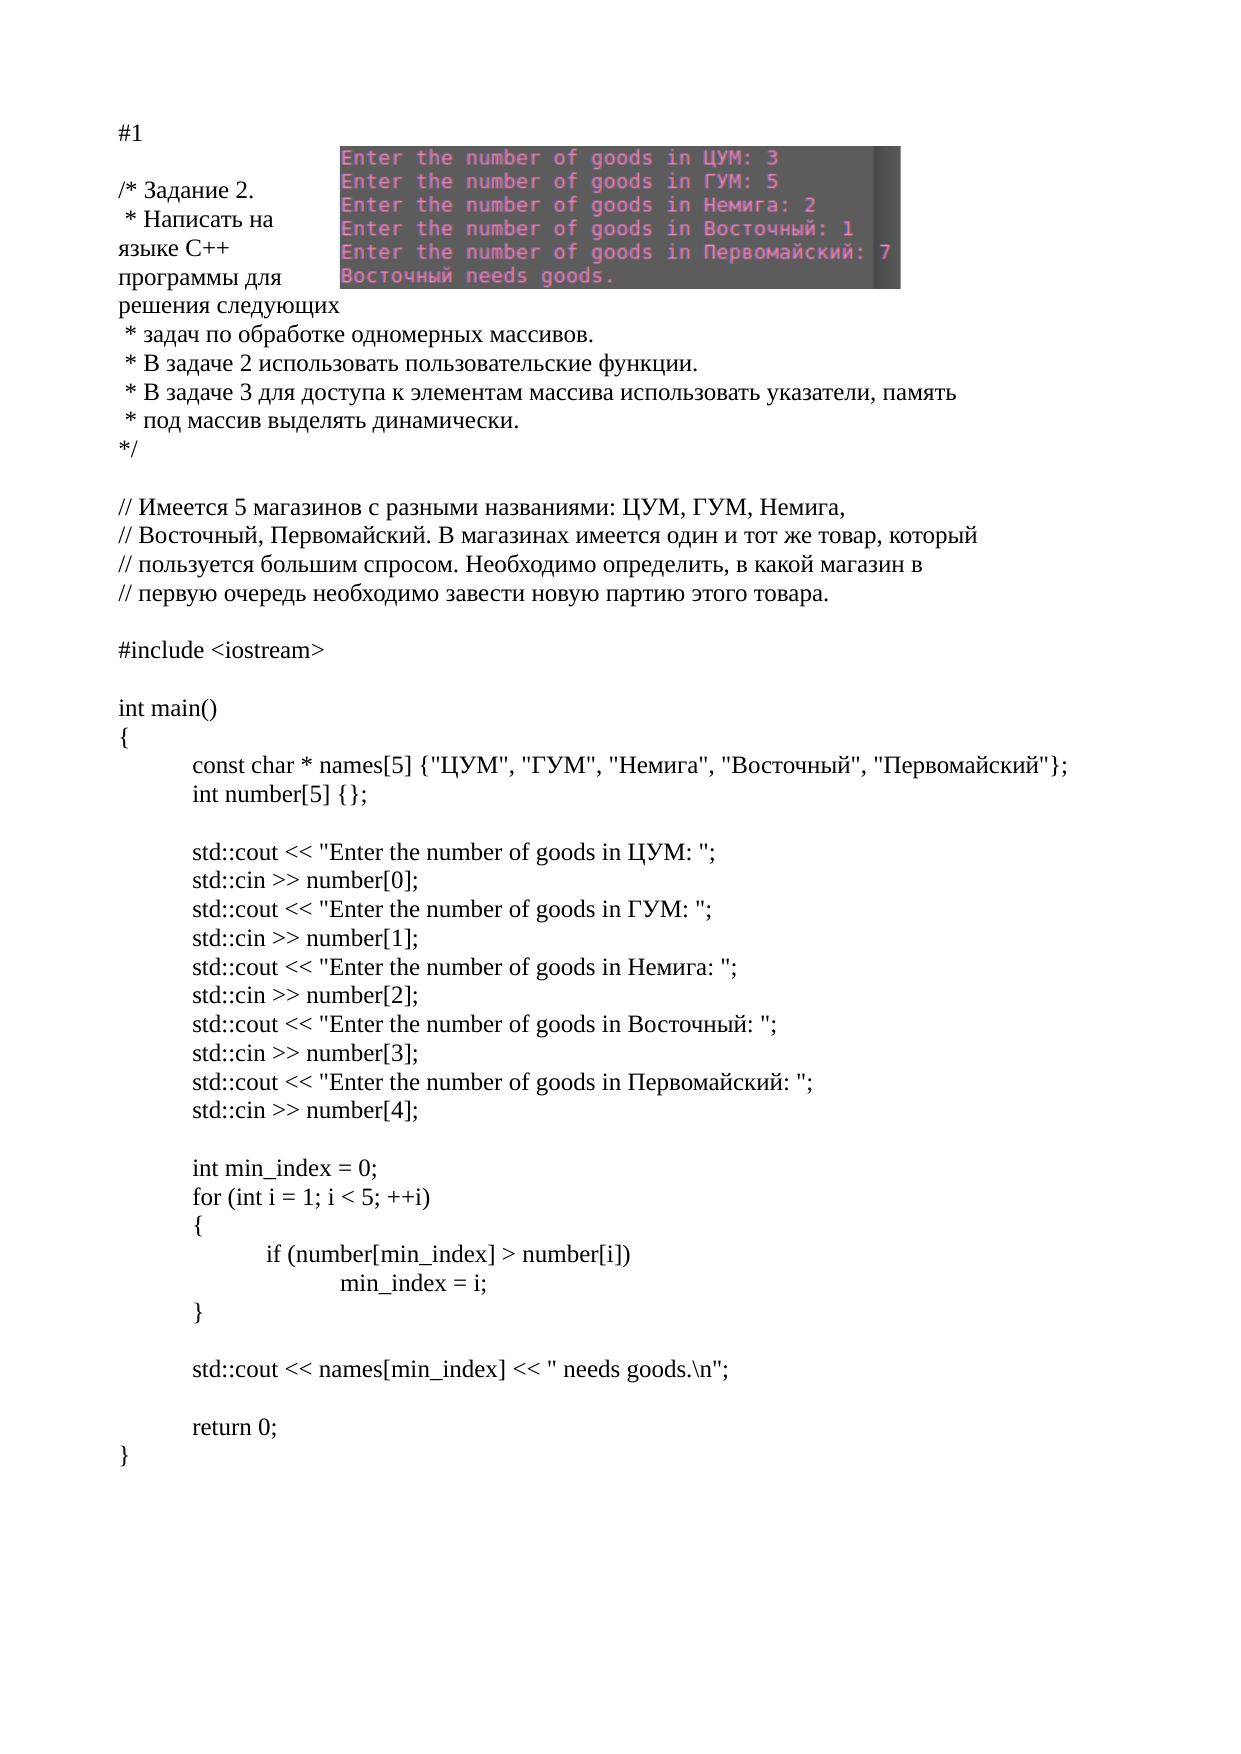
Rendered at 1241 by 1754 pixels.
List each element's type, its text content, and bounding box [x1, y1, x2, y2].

text */ [118, 434, 1122, 463]
text /* Задание 2. [118, 176, 339, 204]
text std::cin >> number[3]; [118, 1038, 1122, 1067]
text #1 [118, 118, 1122, 147]
text std::cout << names[min_index] << " needs goods.\n"; [118, 1354, 1122, 1383]
text int main() [118, 693, 1122, 722]
text { [118, 1211, 1122, 1239]
text const char * names[5] {"ЦУМ", "ГУМ", "Немига", "Восточный", "Первомайский"}; [118, 751, 1122, 779]
text } [118, 1441, 1122, 1469]
text if (number[min_index] > number[i]) [118, 1239, 1122, 1268]
text std::cin >> number[4]; [118, 1096, 1122, 1124]
text // первую очередь необходимо завести новую партию этого товара. [118, 578, 1122, 607]
text std::cout << "Enter the number of goods in ГУМ: "; [118, 894, 1122, 923]
text } [118, 1297, 1122, 1326]
text int number[5] {}; [118, 779, 1122, 808]
text { [118, 722, 1122, 751]
text * В задаче 2 использовать пользовательские функции. [118, 348, 1122, 377]
text std::cout << "Enter the number of goods in Немига: "; [118, 952, 1122, 981]
text std::cout << "Enter the number of goods in Восточный: "; [118, 1009, 1122, 1038]
text return 0; [118, 1412, 1122, 1441]
text * под массив выделять динамически. [118, 406, 1122, 434]
text [901, 176, 1122, 204]
text std::cin >> number[1]; [118, 923, 1122, 952]
text std::cin >> number[2]; [118, 981, 1122, 1009]
text * Написать на языке С++ программы для решения следующих [118, 204, 1122, 319]
picture [339, 146, 901, 289]
text std::cout << "Enter the number of goods in ЦУМ: "; [118, 837, 1122, 866]
text * задач по обработке одномерных массивов. [118, 319, 1122, 348]
text // Имеется 5 магазинов с разными названиями: ЦУМ, ГУМ, Немига, [118, 492, 1122, 521]
text std::cout << "Enter the number of goods in Первомайский: "; [118, 1067, 1122, 1096]
text for (int i = 1; i < 5; ++i) [118, 1182, 1122, 1211]
text int min_index = 0; [118, 1153, 1122, 1182]
text // пользуется большим спросом. Необходимо определить, в какой магазин в [118, 549, 1122, 578]
text min_index = i; [118, 1268, 1122, 1297]
text // Восточный, Первомайский. В магазинах имеется один и тот же товар, который [118, 521, 1122, 549]
text * В задаче 3 для доступа к элементам массива использовать указатели, память [118, 377, 1122, 406]
text #include <iostream> [118, 636, 1122, 664]
text std::cin >> number[0]; [118, 866, 1122, 894]
